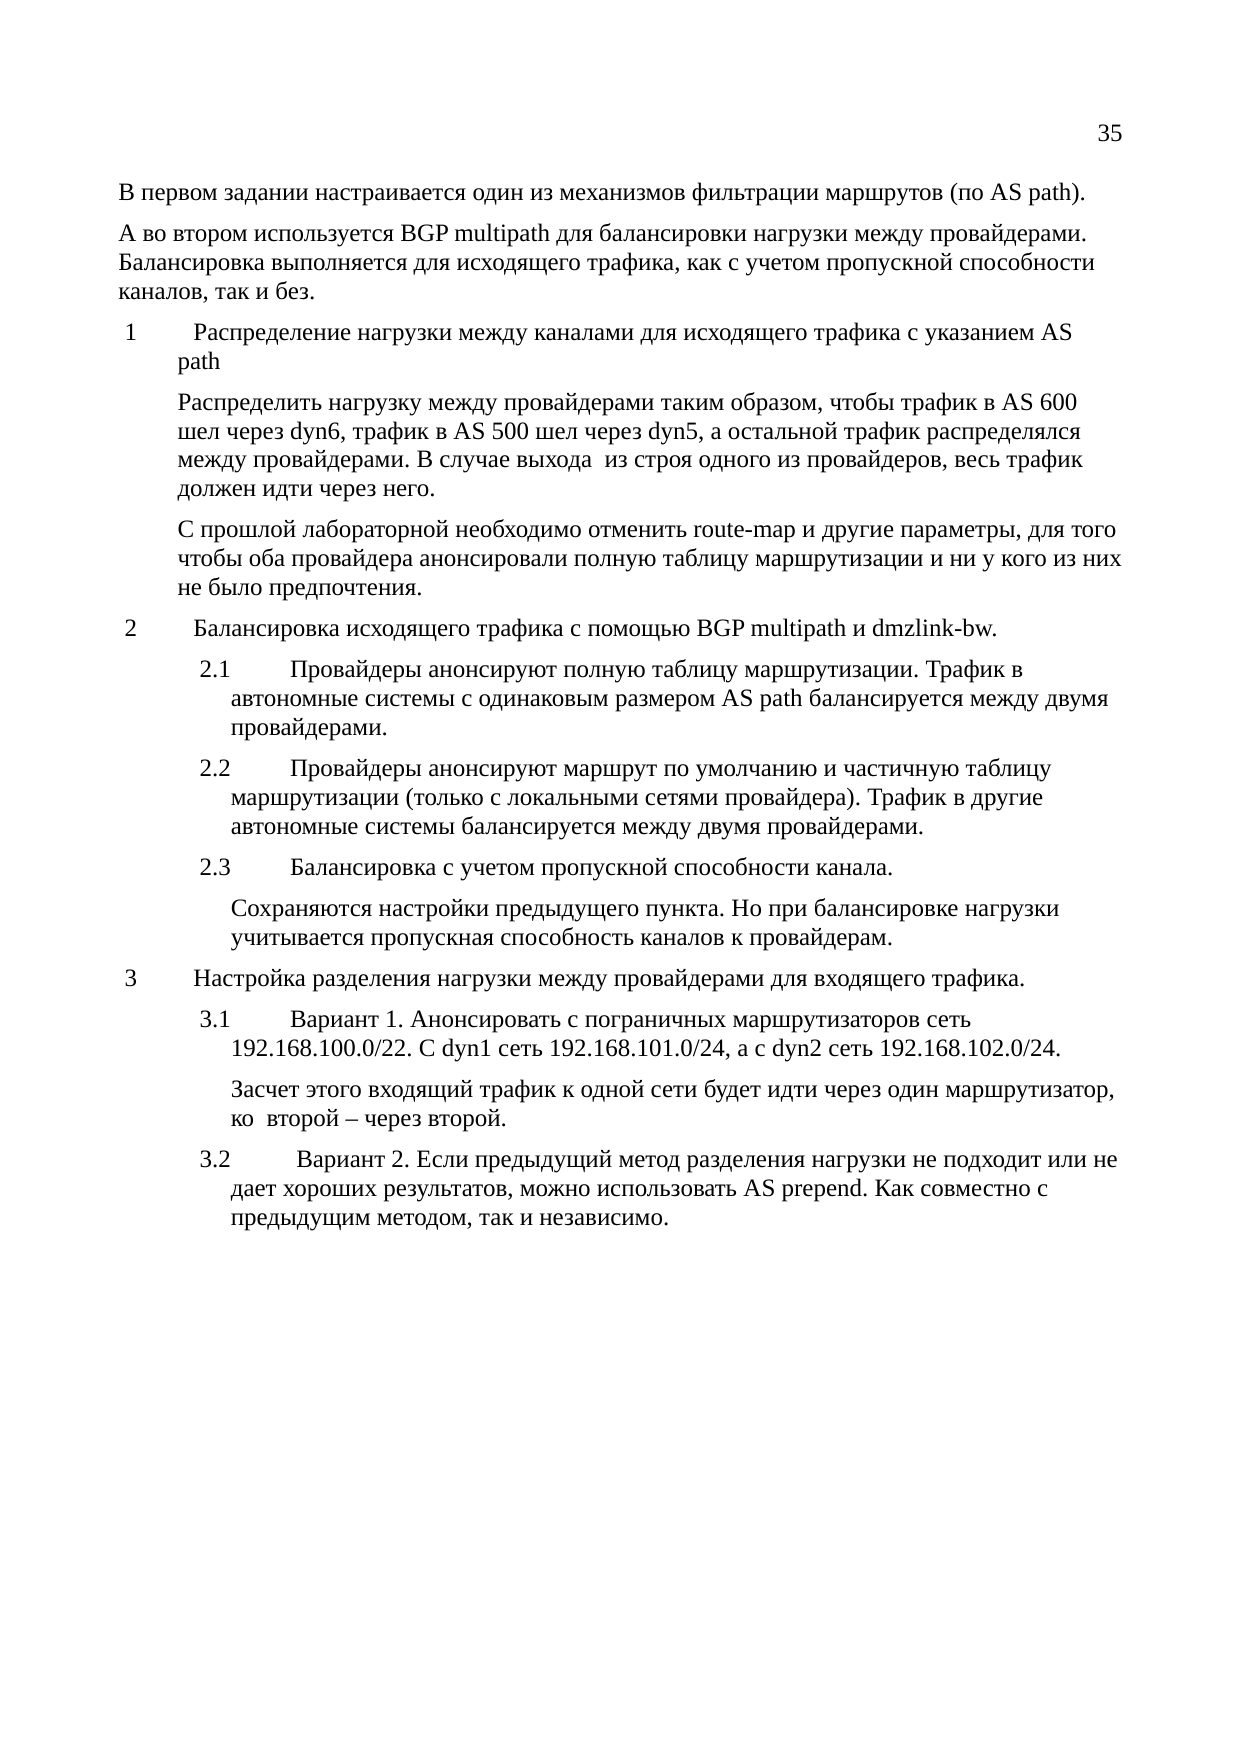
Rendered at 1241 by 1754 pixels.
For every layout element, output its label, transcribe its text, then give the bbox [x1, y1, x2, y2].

list С прошлой лабораторной необходимо отменить route-map и другие параметры, для того чтобы оба провайдера анонсировали полную таблицу маршрутизации и ни у кого из них не было предпочтения. [118, 514, 1122, 601]
list Провайдеры анонсируют полную таблицу маршрутизации. Трафик в автономные системы с одинаковым размером AS path балансируется между двумя провайдерами. [193, 654, 1122, 741]
list Провайдеры анонсируют маршрут по умолчанию и частичную таблицу маршрутизации (только с локальными сетями провайдера). Трафик в другие автономные системы балансируется между двумя провайдерами. [193, 753, 1122, 839]
list Балансировка исходящего трафика с помощью BGP multipath и dmzlink-bw. [118, 613, 1122, 642]
list Балансировка с учетом пропускной способности канала. [193, 852, 1122, 881]
list Сохраняются настройки предыдущего пункта. Но при балансировке нагрузки учитывается пропускная способность каналов к провайдерам. [193, 893, 1122, 951]
text А во втором используется BGP multipath для балансировки нагрузки между провайдерами. Балансировка выполняется для исходящего трафика, как с учетом пропускной способности каналов, так и без. [118, 218, 1122, 304]
list Вариант 1. Анонсировать с пограничных маршрутизаторов сеть 192.168.100.0/22. С dyn1 сеть 192.168.101.0/24, а с dyn2 сеть 192.168.102.0/24. [193, 1004, 1122, 1062]
text В первом задании настраивается один из механизмов фильтрации маршрутов (по AS path). [118, 177, 1122, 206]
list Вариант 2. Если предыдущий метод разделения нагрузки не подходит или не дает хороших результатов, можно использовать AS prepend. Как совместно с предыдущим методом, так и независимо. [193, 1144, 1122, 1231]
list Засчет этого входящий трафик к одной сети будет идти через один маршрутизатор, ко второй – через второй. [193, 1074, 1122, 1132]
list Распределить нагрузку между провайдерами таким образом, чтобы трафик в AS 600 шел через dyn6, трафик в AS 500 шел через dyn5, а остальной трафик распределялся между провайдерами. В случае выхода из строя одного из провайдеров, весь трафик должен идти через него. [118, 387, 1122, 502]
list Распределение нагрузки между каналами для исходящего трафика с указанием AS path [118, 317, 1122, 374]
list Настройка разделения нагрузки между провайдерами для входящего трафика. [118, 963, 1122, 992]
